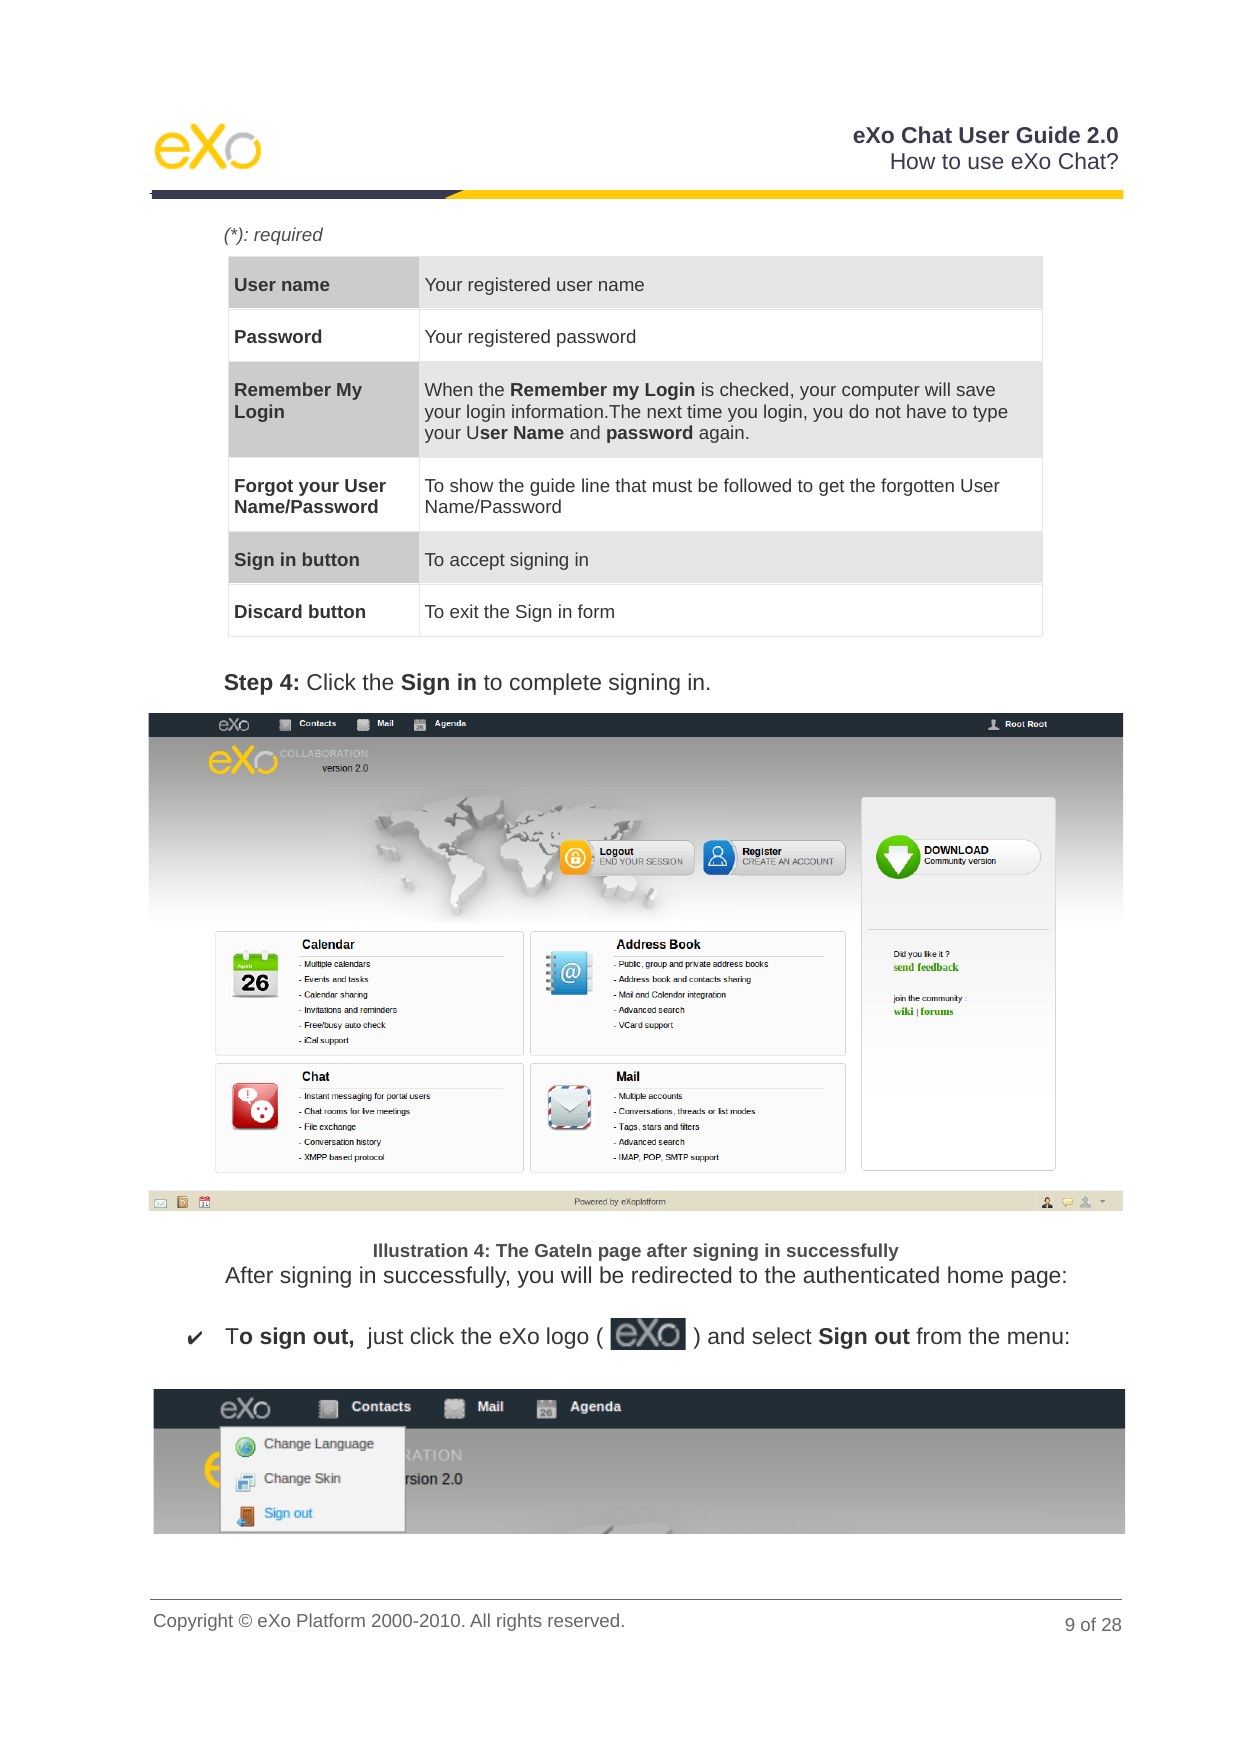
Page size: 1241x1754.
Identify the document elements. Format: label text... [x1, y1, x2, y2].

table_cell Forgot your User Name/Password [229, 458, 419, 531]
list Illustration 4: The GateIn page after signing in successfully [148, 1211, 1123, 1262]
table_cell To show the guide line that must be followed to get the forgotten User Name/Password [420, 458, 1042, 531]
picture [610, 1318, 686, 1350]
list (*): required [186, 223, 1122, 245]
table_cell Password [229, 310, 419, 361]
picture [148, 713, 1124, 1211]
table_cell To accept signing in [420, 532, 1042, 583]
table_cell Discard button [229, 585, 419, 636]
picture [153, 1389, 1125, 1534]
picture [151, 190, 1124, 199]
table_header Your registered user name [420, 257, 1042, 308]
table_cell Remember My Login [229, 362, 419, 457]
table_cell When the Remember my Login is checked, your computer will save your login information.The next time you login, you do not have to type your User Name and password again. [420, 362, 1042, 457]
list After signing in successfully, you will be redirected to the authenticated home page: [187, 1262, 1122, 1288]
table_cell Your registered password [420, 310, 1042, 361]
table_header User name [229, 257, 419, 308]
list [148, 708, 1123, 713]
list Step 4: Click the Sign in to complete signing in. [186, 668, 1122, 695]
list To sign out, just click the eXo logo () and select Sign out from the menu: [187, 1311, 1122, 1357]
table_cell To exit the Sign in form [420, 585, 1042, 636]
table_cell Sign in button [229, 532, 419, 583]
picture [155, 123, 262, 170]
